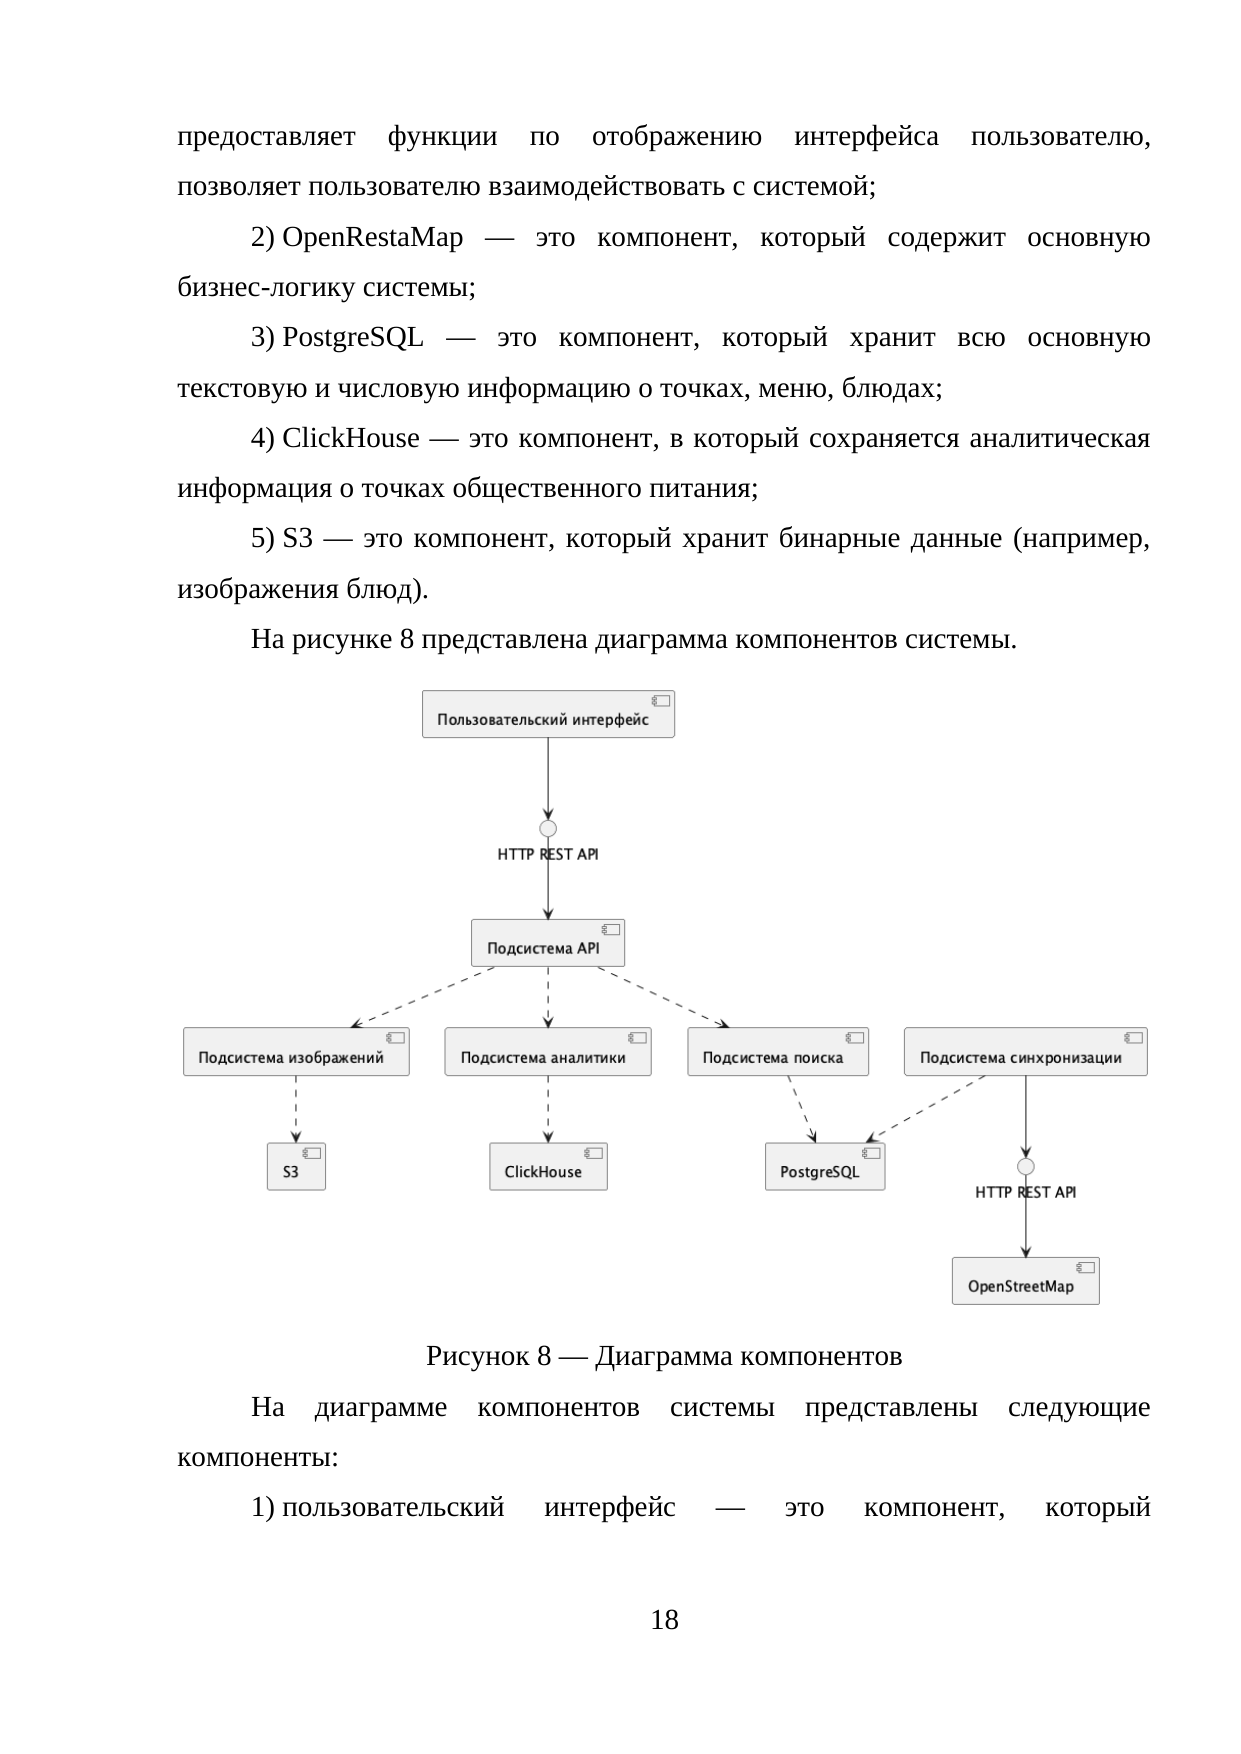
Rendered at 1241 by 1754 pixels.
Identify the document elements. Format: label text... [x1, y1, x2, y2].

text На рисунке 8 представлена диаграмма компонентов системы. [177, 621, 1152, 655]
text На диаграмме компонентов системы представлены следующие компоненты: [177, 1389, 1152, 1472]
text Рисунок 8 — Диаграмма компонентов [177, 1309, 1152, 1372]
picture [177, 684, 1152, 1309]
list S3 — это компонент, который хранит бинарные данные (например, изображения блюд). [177, 521, 1152, 604]
list PostgreSQL — это компонент, который хранит всю основную текстовую и числовую информацию о точках, меню, блюдах; [177, 319, 1152, 403]
list пользовательский интерфейс — это компонент, который [177, 1489, 1152, 1523]
list OpenRestaMap — это компонент, который содержит основную бизнес-логику системы; [177, 219, 1152, 303]
list предоставляет функции по отображению интерфейса пользователю, позволяет пользователю взаимодействовать с системой; [177, 118, 1152, 202]
list ClickHouse — это компонент, в который сохраняется аналитическая информация о точках общественного питания; [177, 420, 1152, 504]
